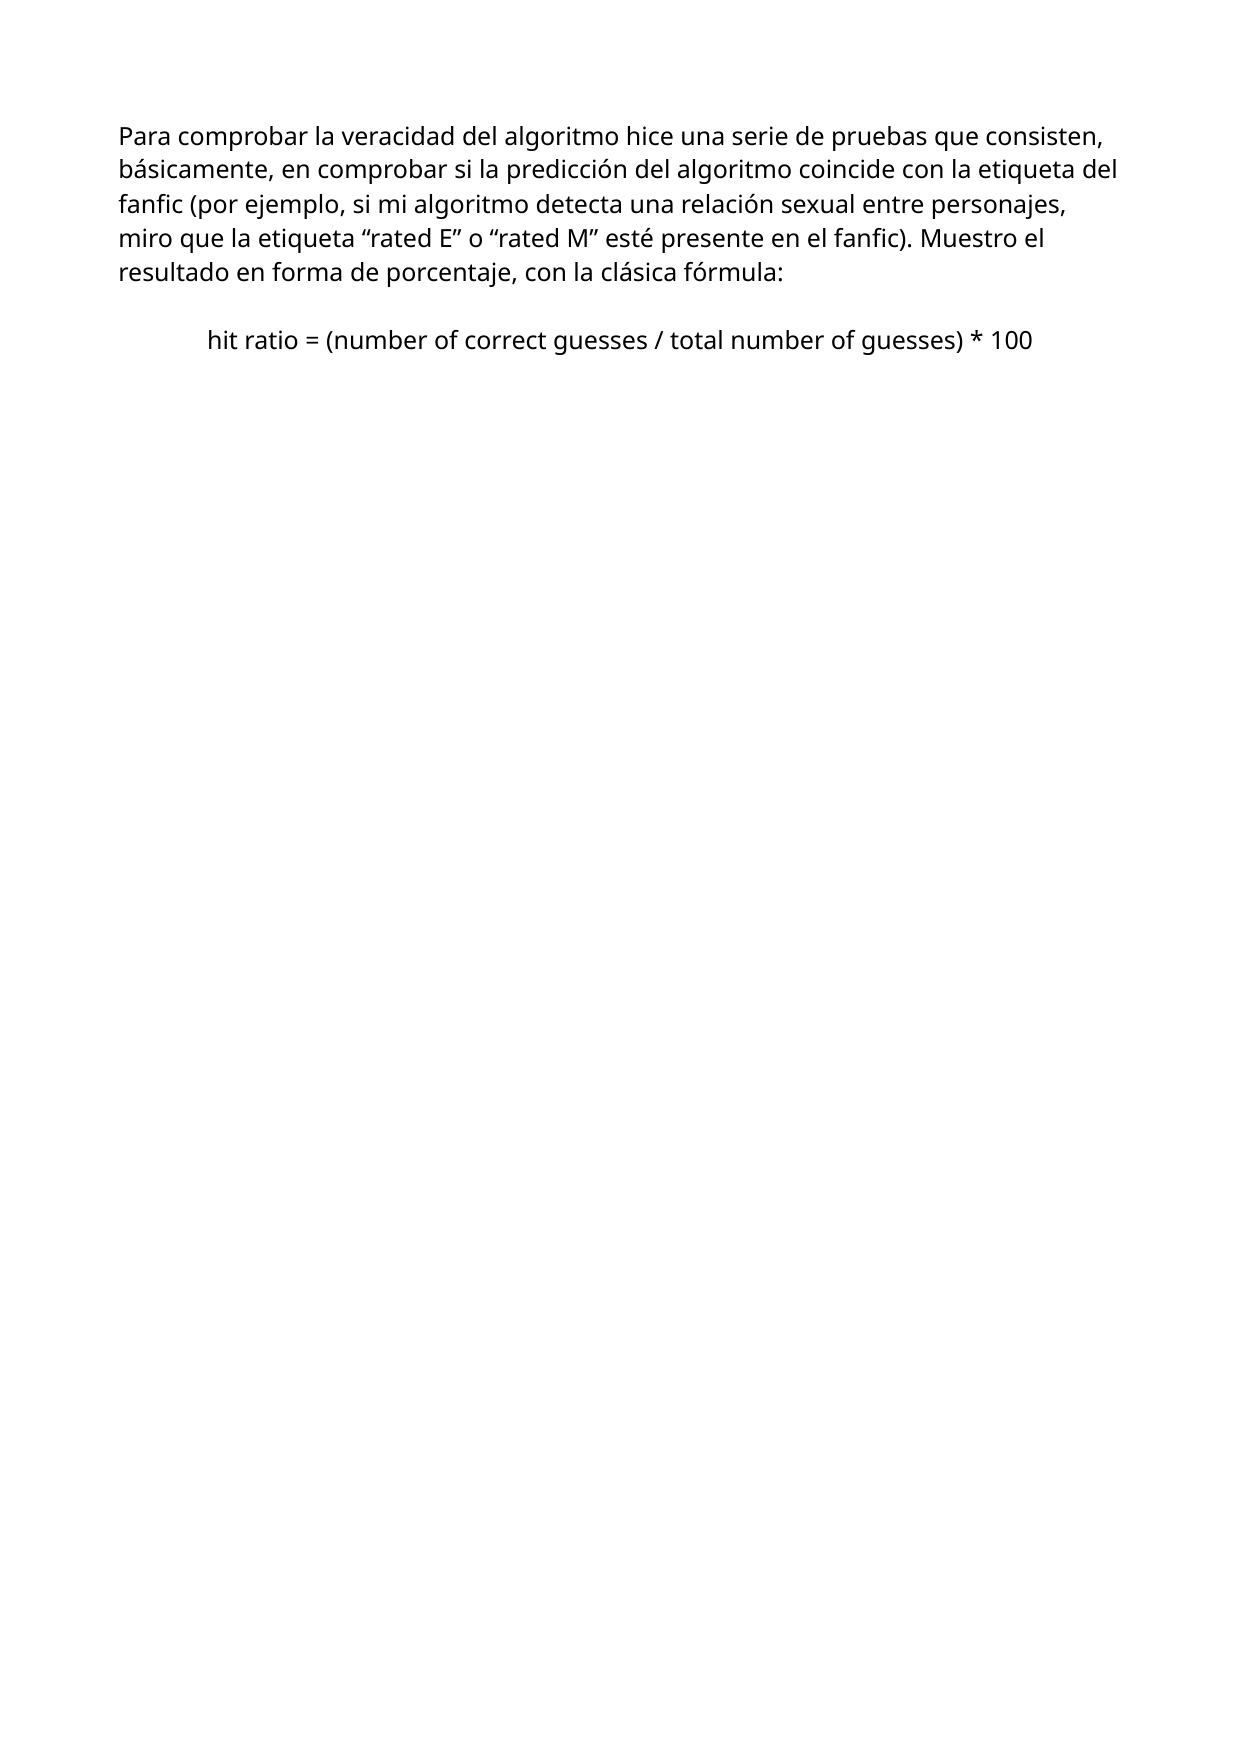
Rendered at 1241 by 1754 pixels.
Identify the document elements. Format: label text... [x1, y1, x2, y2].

text hit ratio = (number of correct guesses / total number of guesses) * 100 [118, 322, 1122, 357]
text Para comprobar la veracidad del algoritmo hice una serie de pruebas que consisten, básicamente, en comprobar si la predicción del algoritmo coincide con la etiqueta del fanfic (por ejemplo, si mi algoritmo detecta una relación sexual entre personajes, miro que la etiqueta “rated E” o “rated M” esté presente en el fanfic). Muestro el resultado en forma de porcentaje, con la clásica fórmula: [118, 118, 1122, 288]
